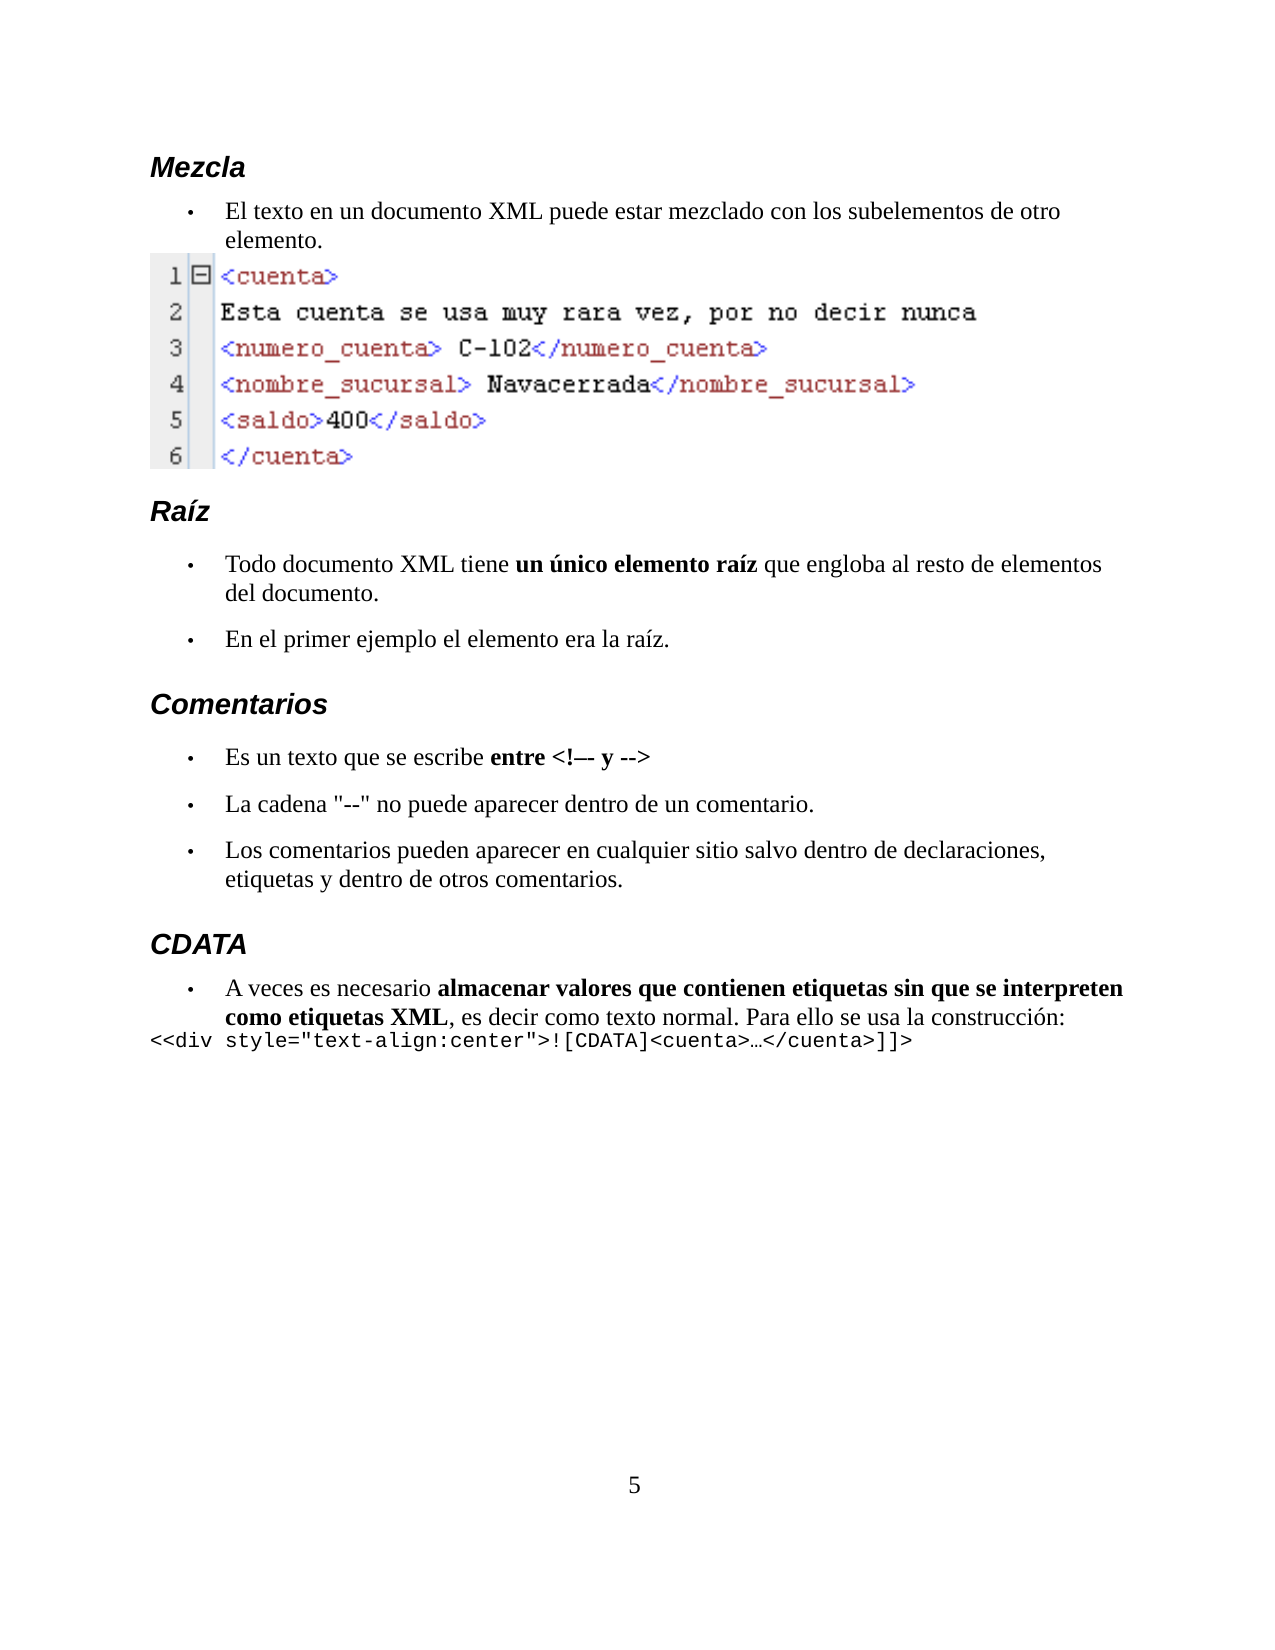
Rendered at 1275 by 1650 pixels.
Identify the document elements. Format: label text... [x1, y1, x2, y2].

list La cadena "--" no puede aparecer dentro de un comentario. [187, 789, 1125, 818]
subtitle Comentarios [150, 687, 1125, 721]
subtitle Raíz [150, 494, 1125, 528]
text <<div style="text-align:center">![CDATA]<cuenta>…</cuenta>]]> [150, 1031, 1125, 1054]
list Es un texto que se escribe entre <!–- y --> [187, 742, 1125, 771]
list El texto en un documento XML puede estar mezclado con los subelementos de otro elemento. [187, 196, 1125, 253]
list Los comentarios pueden aparecer en cualquier sitio salvo dentro de declaraciones, etiquetas y dentro de otros comentarios. [187, 836, 1125, 893]
list Todo documento XML tiene un único elemento raíz que engloba al resto de elementos del documento. [187, 549, 1125, 607]
list En el primer ejemplo el elemento era la raíz. [187, 624, 1125, 653]
subtitle Mezcla [150, 150, 1125, 183]
subtitle CDATA [150, 927, 1125, 961]
picture [150, 253, 983, 469]
list A veces es necesario almacenar valores que contienen etiquetas sin que se interpreten como etiquetas XML, es decir como texto normal. Para ello se usa la construcción: [187, 973, 1125, 1031]
